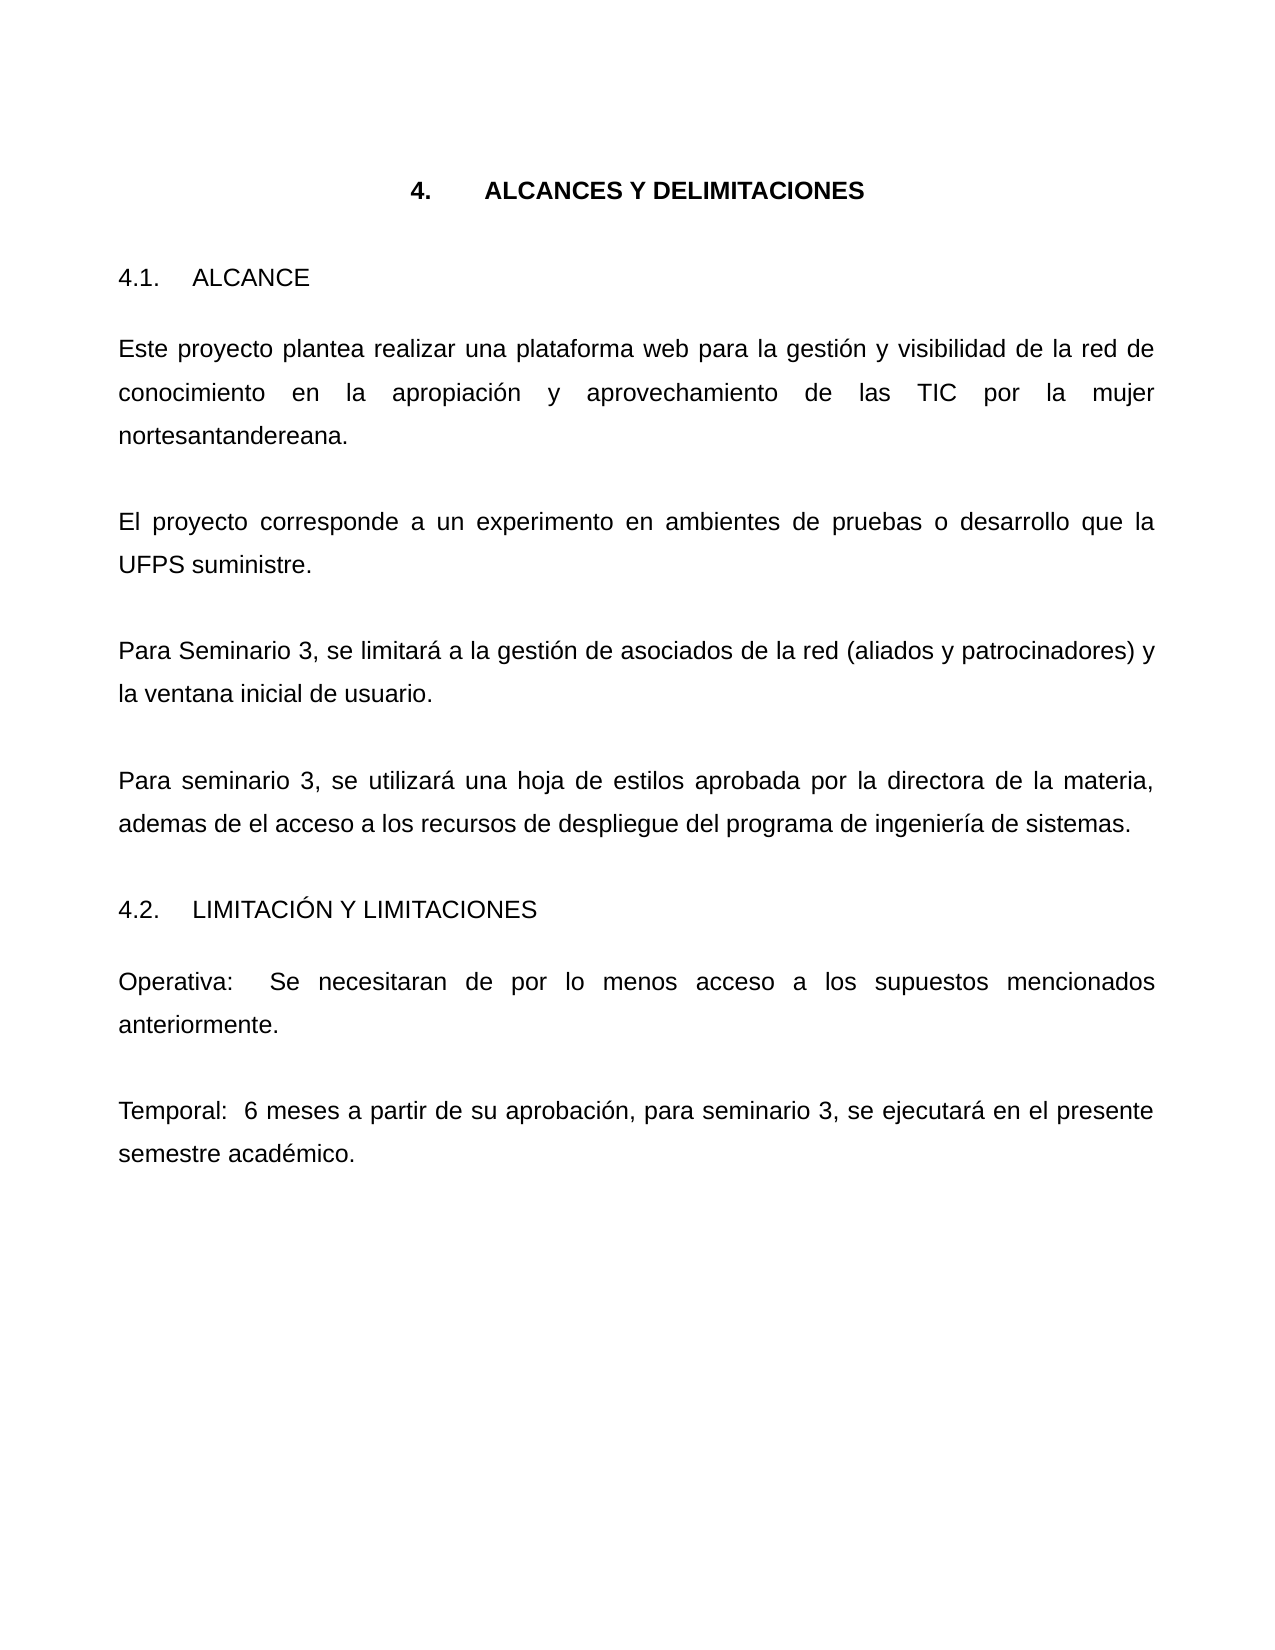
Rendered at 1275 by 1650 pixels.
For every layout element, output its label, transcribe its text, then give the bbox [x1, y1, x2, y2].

text Temporal: 6 meses a partir de su aprobación, para seminario 3, se ejecutará en el presente semestre académico. [118, 1096, 1157, 1168]
text Operativa: Se necesitaran de por lo menos acceso a los supuestos mencionados anteriormente. [118, 967, 1157, 1039]
subtitle LIMITACIÓN Y LIMITACIONES [118, 895, 1157, 924]
text Este proyecto plantea realizar una plataforma web para la gestión y visibilidad de la red de conocimiento en la apropiación y aprovechamiento de las TIC por la mujer nortesantandereana. [118, 334, 1157, 449]
subtitle ALCANCES Y DELIMITACIONES [118, 176, 1157, 205]
subtitle ALCANCE [118, 263, 1157, 291]
text El proyecto corresponde a un experimento en ambientes de pruebas o desarrollo que la UFPS suministre. [118, 507, 1157, 579]
text Para seminario 3, se utilizará una hoja de estilos aprobada por la directora de la materia, ademas de el acceso a los recursos de despliegue del programa de ingeniería de sistemas. [118, 766, 1157, 838]
text Para Seminario 3, se limitará a la gestión de asociados de la red (aliados y patrocinadores) y la ventana inicial de usuario. [118, 636, 1157, 708]
